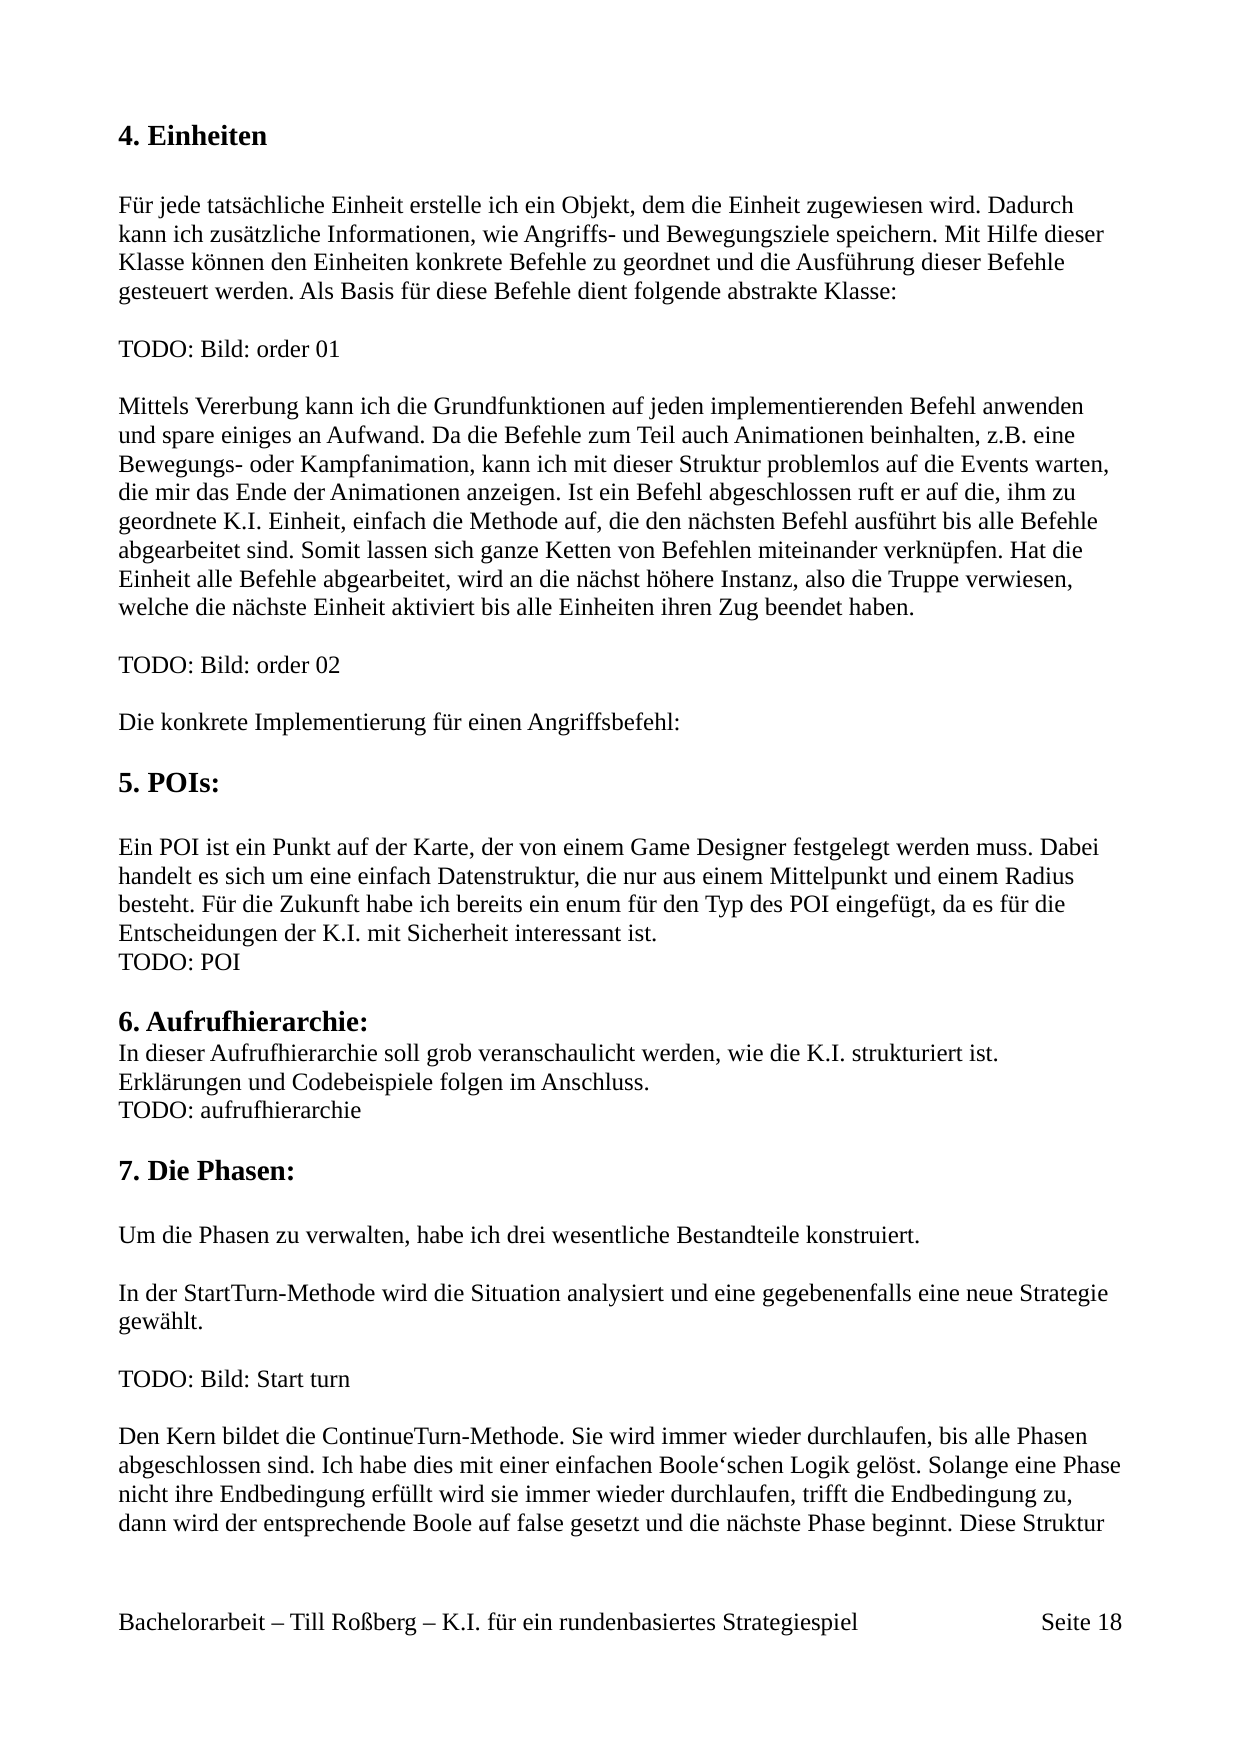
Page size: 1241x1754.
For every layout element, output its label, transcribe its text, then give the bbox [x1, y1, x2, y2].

text TODO: Bild: order 02 [118, 650, 1122, 679]
text TODO: Bild: Start turn [118, 1364, 1122, 1393]
text Den Kern bildet die ContinueTurn-Methode. Sie wird immer wieder durchlaufen, bis alle Phasen abgeschlossen sind. Ich habe dies mit einer einfachen Boole‘schen Logik gelöst. Solange eine Phase nicht ihre Endbedingung erfüllt wird sie immer wieder durchlaufen, trifft die Endbedingung zu, dann wird der entsprechende Boole auf false gesetzt und die nächste Phase beginnt. Diese Struktur [118, 1421, 1122, 1536]
text 5. POIs: [118, 765, 1122, 798]
text TODO: POI [118, 947, 1122, 976]
text Ein POI ist ein Punkt auf der Karte, der von einem Game Designer festgelegt werden muss. Dabei handelt es sich um eine einfach Datenstruktur, die nur aus einem Mittelpunkt und einem Radius besteht. Für die Zukunft habe ich bereits ein enum für den Typ des POI eingefügt, da es für die Entscheidungen der K.I. mit Sicherheit interessant ist. [118, 832, 1122, 947]
text Die konkrete Implementierung für einen Angriffsbefehl: [118, 707, 1122, 736]
text TODO: Bild: order 01 [118, 334, 1122, 362]
text In der StartTurn-Methode wird die Situation analysiert und eine gegebenenfalls eine neue Strategie gewählt. [118, 1278, 1122, 1335]
text In dieser Aufrufhierarchie soll grob veranschaulicht werden, wie die K.I. strukturiert ist. Erklärungen und Codebeispiele folgen im Anschluss. [118, 1038, 1122, 1096]
text TODO: aufrufhierarchie [118, 1096, 1122, 1124]
text Für jede tatsächliche Einheit erstelle ich ein Objekt, dem die Einheit zugewiesen wird. Dadurch kann ich zusätzliche Informationen, wie Angriffs- und Bewegungsziele speichern. Mit Hilfe dieser Klasse können den Einheiten konkrete Befehle zu geordnet und die Ausführung dieser Befehle gesteuert werden. Als Basis für diese Befehle dient folgende abstrakte Klasse: [118, 190, 1122, 305]
text 4. Einheiten [118, 118, 1122, 152]
text Um die Phasen zu verwalten, habe ich drei wesentliche Bestandteile konstruiert. [118, 1220, 1122, 1249]
text 6. Aufrufhierarchie: [118, 1004, 1122, 1038]
text 7. Die Phasen: [118, 1153, 1122, 1187]
text Mittels Vererbung kann ich die Grundfunktionen auf jeden implementierenden Befehl anwenden und spare einiges an Aufwand. Da die Befehle zum Teil auch Animationen beinhalten, z.B. eine Bewegungs- oder Kampfanimation, kann ich mit dieser Struktur problemlos auf die Events warten, die mir das Ende der Animationen anzeigen. Ist ein Befehl abgeschlossen ruft er auf die, ihm zu geordnete K.I. Einheit, einfach die Methode auf, die den nächsten Befehl ausführt bis alle Befehle abgearbeitet sind. Somit lassen sich ganze Ketten von Befehlen miteinander verknüpfen. Hat die Einheit alle Befehle abgearbeitet, wird an die nächst höhere Instanz, also die Truppe verwiesen, welche die nächste Einheit aktiviert bis alle Einheiten ihren Zug beendet haben. [118, 391, 1122, 621]
